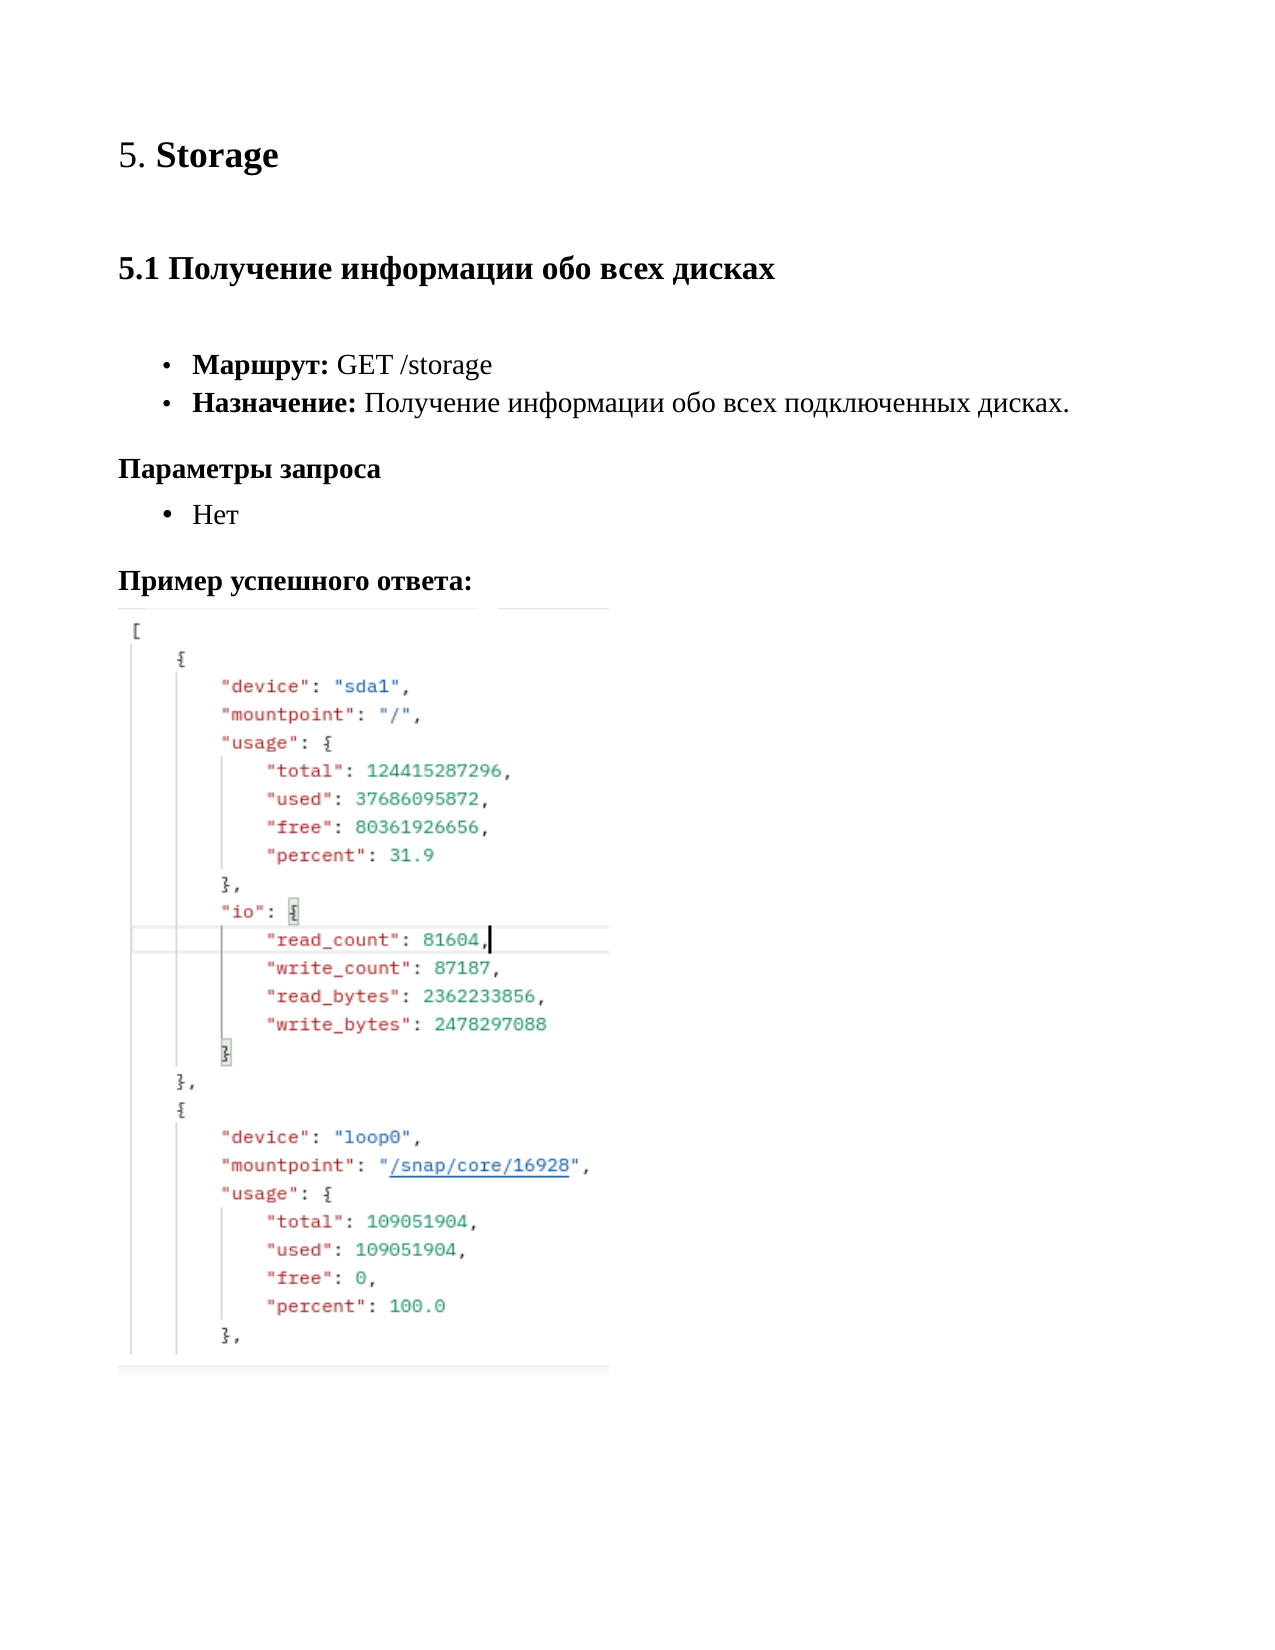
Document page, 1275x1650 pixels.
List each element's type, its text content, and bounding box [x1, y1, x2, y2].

list Маршрут: GET /storage [162, 347, 1157, 380]
subtitle Параметры запроса [118, 451, 1157, 484]
picture [118, 608, 609, 1375]
list Назначение: Получение информации обо всех подключенных дисках. [162, 385, 1157, 419]
subtitle 5. Storage [118, 133, 1157, 176]
subtitle 5.1 Получение информации обо всех дисках [118, 248, 1157, 287]
list Нет [162, 497, 1157, 531]
subtitle Пример успешного ответа: [118, 563, 1157, 596]
